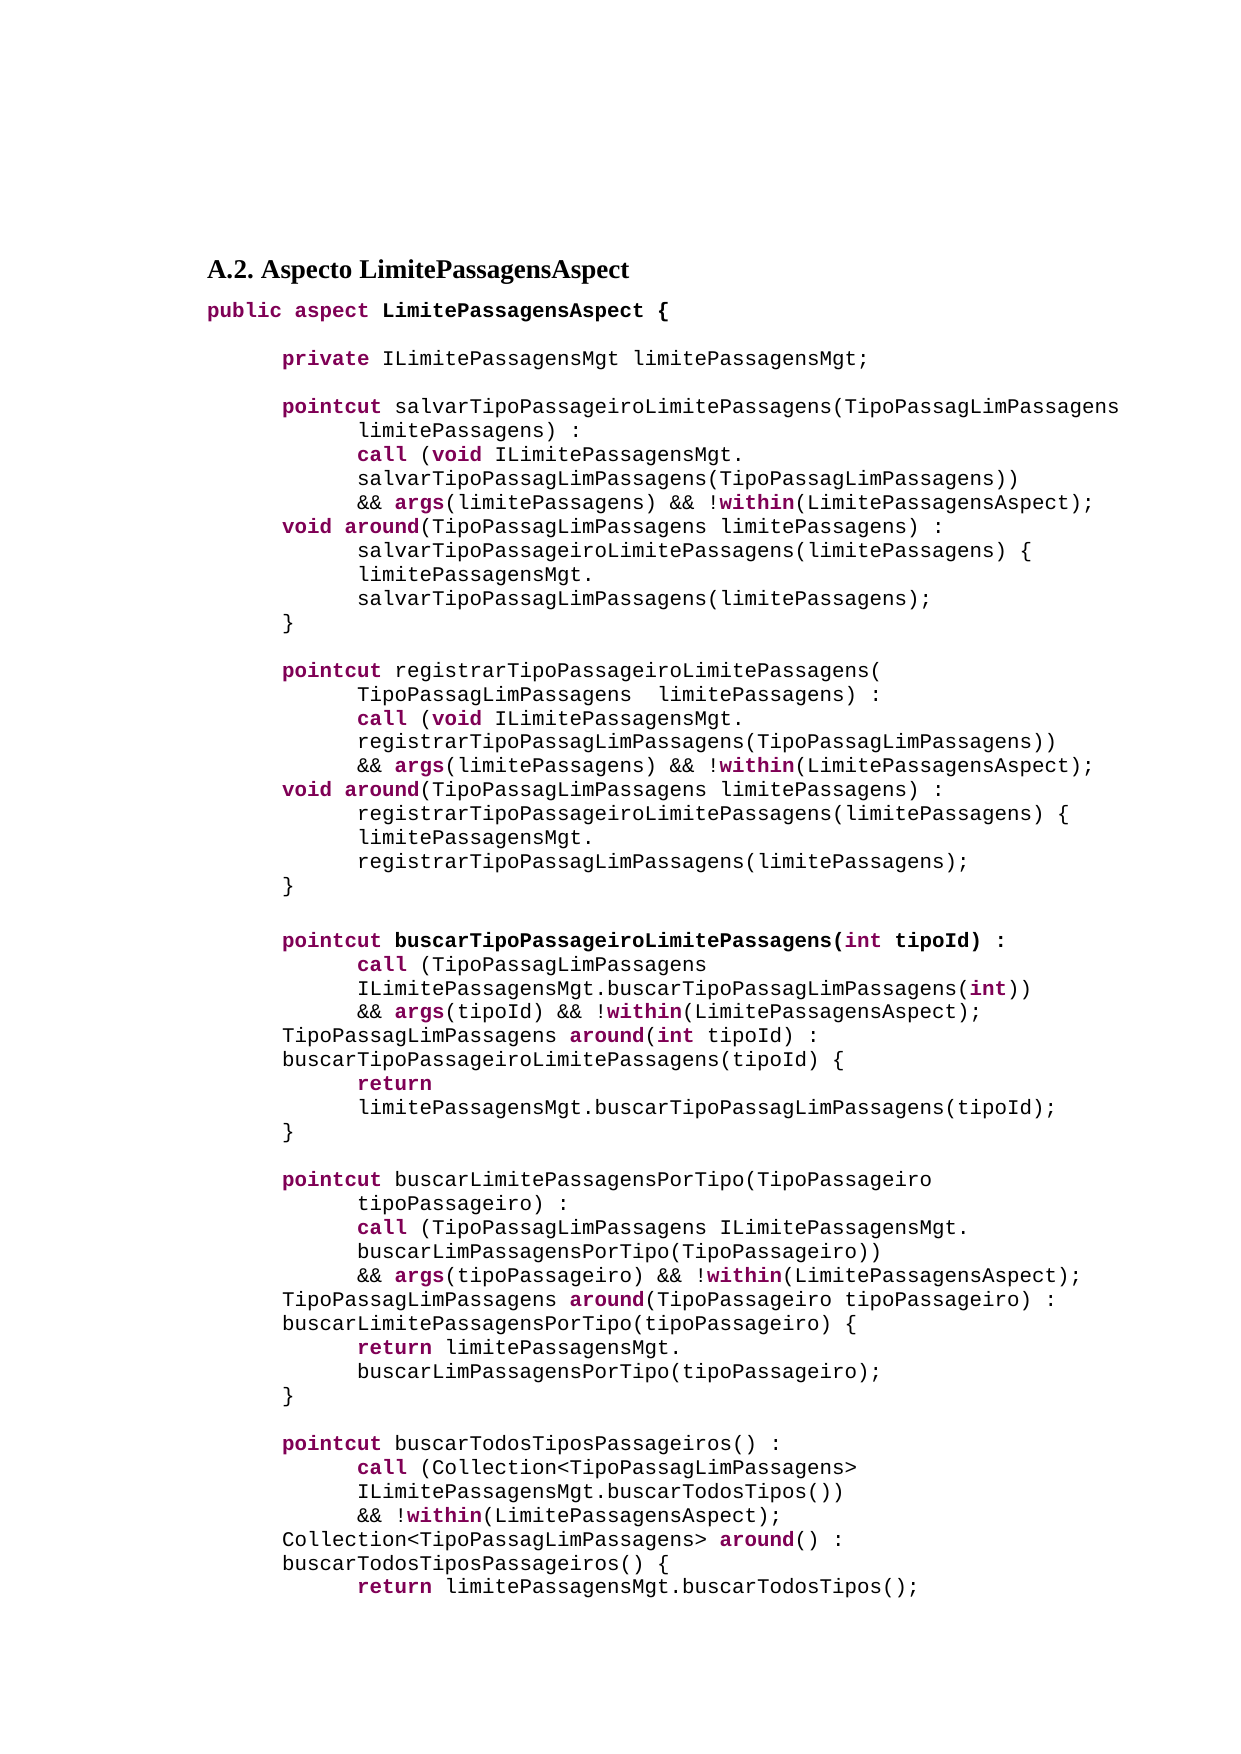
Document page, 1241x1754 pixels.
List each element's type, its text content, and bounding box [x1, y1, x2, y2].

text A.2. Aspecto LimitePassagensAspect [207, 253, 1122, 284]
text call (void ILimitePassagensMgt. [207, 707, 1122, 731]
text pointcut salvarTipoPassageiroLimitePassagens(TipoPassagLimPassagens limitePassagens) : [207, 396, 1122, 444]
text return limitePassagensMgt.buscarTodosTipos(); [207, 1576, 1122, 1600]
text call (TipoPassagLimPassagens ILimitePassagensMgt.buscarTipoPassagLimPassagens(int)) [207, 953, 1122, 1001]
text registrarTipoPassagLimPassagens(limitePassagens); [207, 851, 1122, 875]
text } [207, 1385, 1122, 1409]
text salvarTipoPassageiroLimitePassagens(limitePassagens) { [207, 540, 1122, 564]
text buscarLimPassagensPorTipo(TipoPassageiro)) [207, 1241, 1122, 1265]
text public aspect LimitePassagensAspect { [207, 300, 1122, 324]
text TipoPassagLimPassagens around(TipoPassageiro tipoPassageiro) : [207, 1289, 1122, 1313]
text return limitePassagensMgt.buscarTipoPassagLimPassagens(tipoId); [207, 1073, 1122, 1121]
text return limitePassagensMgt. [207, 1337, 1122, 1361]
text call (void ILimitePassagensMgt. [207, 444, 1122, 468]
text limitePassagensMgt. [207, 827, 1122, 851]
text buscarLimitePassagensPorTipo(tipoPassageiro) { [207, 1313, 1122, 1337]
text && args(limitePassagens) && !within(LimitePassagensAspect); [207, 492, 1122, 516]
text TipoPassagLimPassagens around(int tipoId) : buscarTipoPassageiroLimitePassagens(tipoId) { [207, 1025, 1122, 1073]
text void around(TipoPassagLimPassagens limitePassagens) : [207, 516, 1122, 540]
text TipoPassagLimPassagens limitePassagens) : [207, 683, 1122, 707]
text && args(limitePassagens) && !within(LimitePassagensAspect); [207, 755, 1122, 779]
text registrarTipoPassagLimPassagens(TipoPassagLimPassagens)) [207, 731, 1122, 755]
text call (Collection<TipoPassagLimPassagens> ILimitePassagensMgt.buscarTodosTipos()) [207, 1457, 1122, 1504]
text salvarTipoPassagLimPassagens(limitePassagens); [207, 588, 1122, 612]
text Collection<TipoPassagLimPassagens> around() : buscarTodosTiposPassageiros() { [207, 1528, 1122, 1576]
text } [207, 875, 1122, 899]
text void around(TipoPassagLimPassagens limitePassagens) : [207, 779, 1122, 803]
text private ILimitePassagensMgt limitePassagensMgt; [207, 348, 1122, 372]
text && args(tipoId) && !within(LimitePassagensAspect); [207, 1001, 1122, 1025]
text pointcut buscarTodosTiposPassageiros() : [207, 1433, 1122, 1457]
text pointcut buscarLimitePassagensPorTipo(TipoPassageiro tipoPassageiro) : [207, 1169, 1122, 1217]
text && args(tipoPassageiro) && !within(LimitePassagensAspect); [207, 1265, 1122, 1289]
text buscarLimPassagensPorTipo(tipoPassageiro); [207, 1361, 1122, 1385]
text salvarTipoPassagLimPassagens(TipoPassagLimPassagens)) [207, 468, 1122, 492]
text registrarTipoPassageiroLimitePassagens(limitePassagens) { [207, 803, 1122, 827]
text } [207, 612, 1122, 636]
text pointcut buscarTipoPassageiroLimitePassagens(int tipoId) : [207, 929, 1122, 953]
text pointcut registrarTipoPassageiroLimitePassagens( [207, 659, 1122, 683]
text } [207, 1121, 1122, 1145]
text call (TipoPassagLimPassagens ILimitePassagensMgt. [207, 1217, 1122, 1241]
text limitePassagensMgt. [207, 564, 1122, 588]
text && !within(LimitePassagensAspect); [207, 1504, 1122, 1528]
